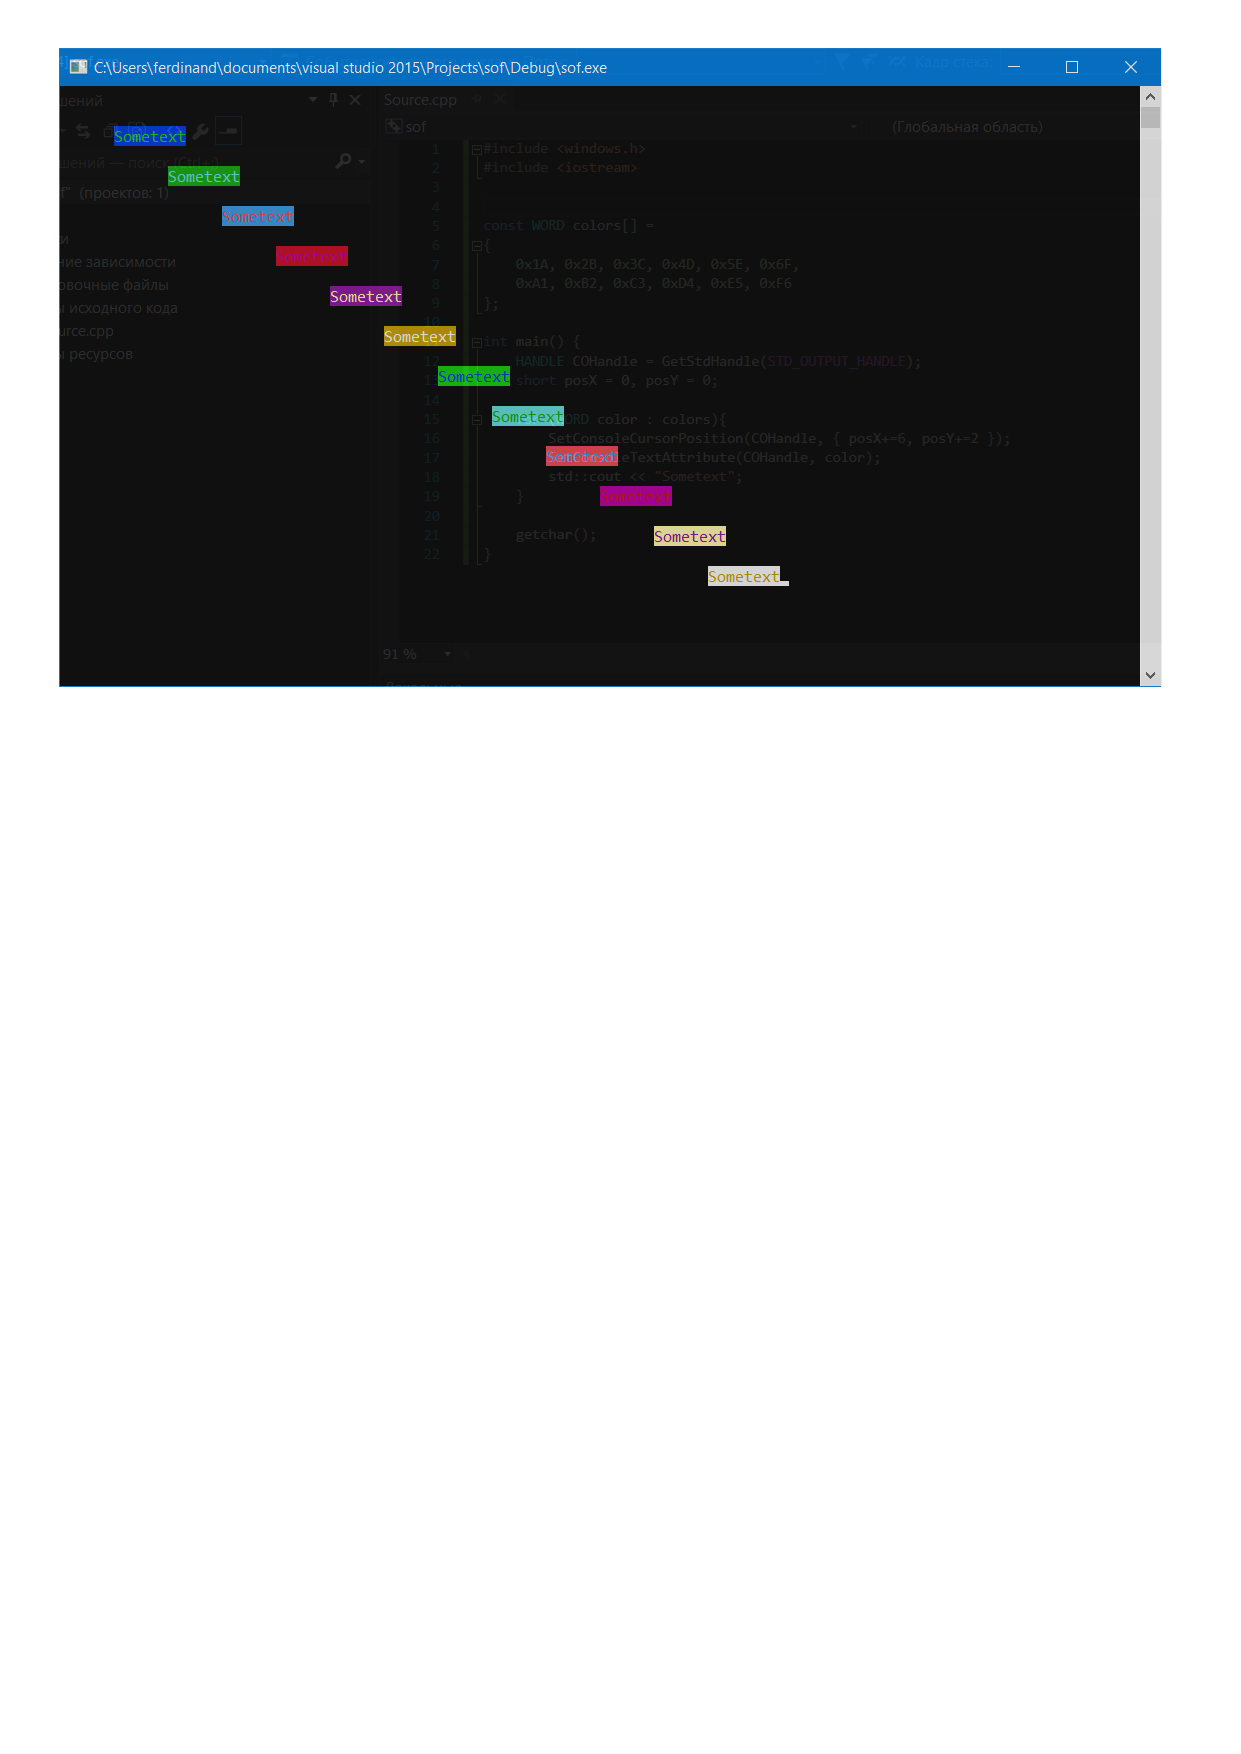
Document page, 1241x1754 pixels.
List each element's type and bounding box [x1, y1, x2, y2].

picture [59, 48, 1162, 687]
